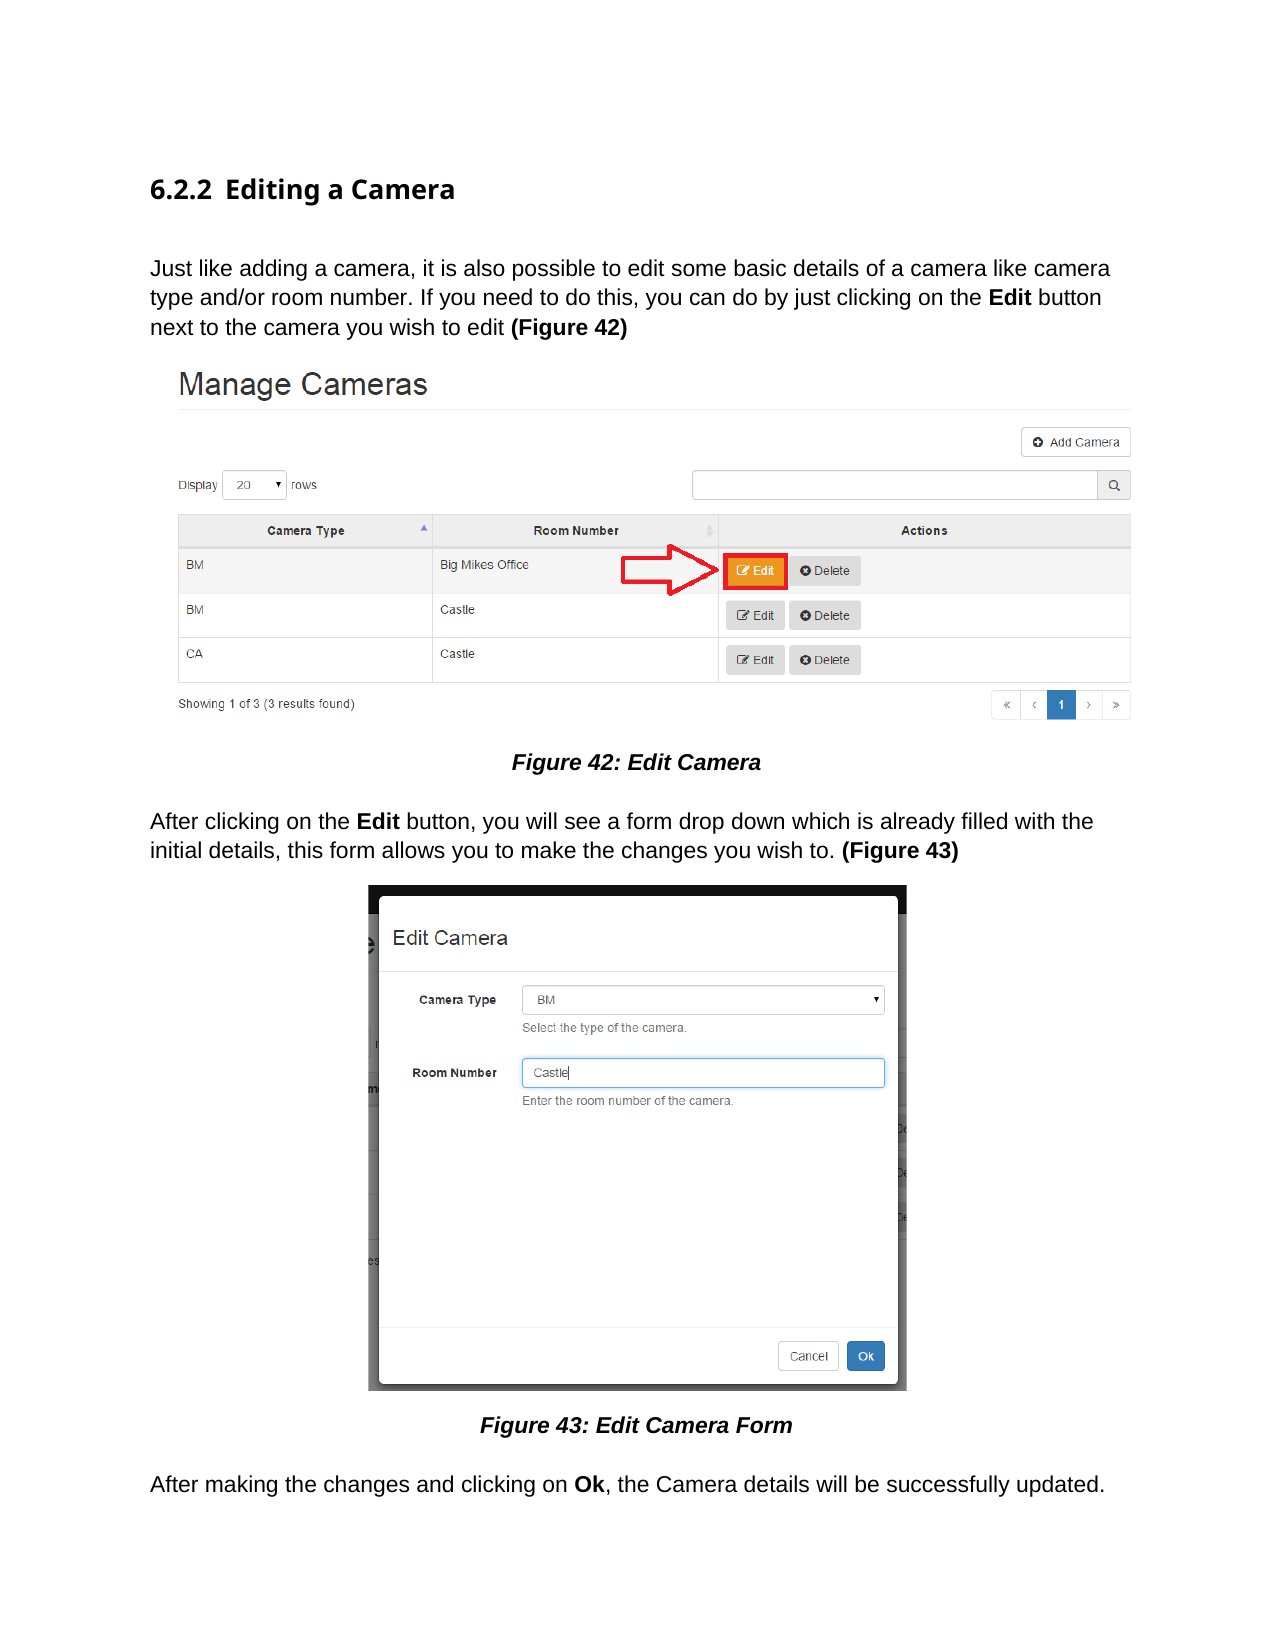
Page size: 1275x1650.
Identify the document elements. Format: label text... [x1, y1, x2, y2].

text After making the changes and clicking on Ok, the Camera details will be successfully updated. [150, 1472, 1125, 1497]
picture [368, 885, 907, 1391]
subtitle 6.2.2 Editing a Camera [150, 171, 1125, 208]
text Figure 42: Edit Camera [150, 344, 1125, 775]
text Just like adding a camera, it is also possible to edit some basic details of a camera like camera type and/or room number. If you need to do this, you can do by just clicking on the Edit button next to the camera you wish to edit (Figure 42) [150, 256, 1125, 340]
text After clicking on the Edit button, you will see a form drop down which is already filled with the initial details, this form allows you to make the changes you wish to. (Figure 43) [150, 808, 1125, 863]
text Figure 43: Edit Camera Form [150, 1413, 1125, 1438]
picture [168, 362, 1144, 727]
